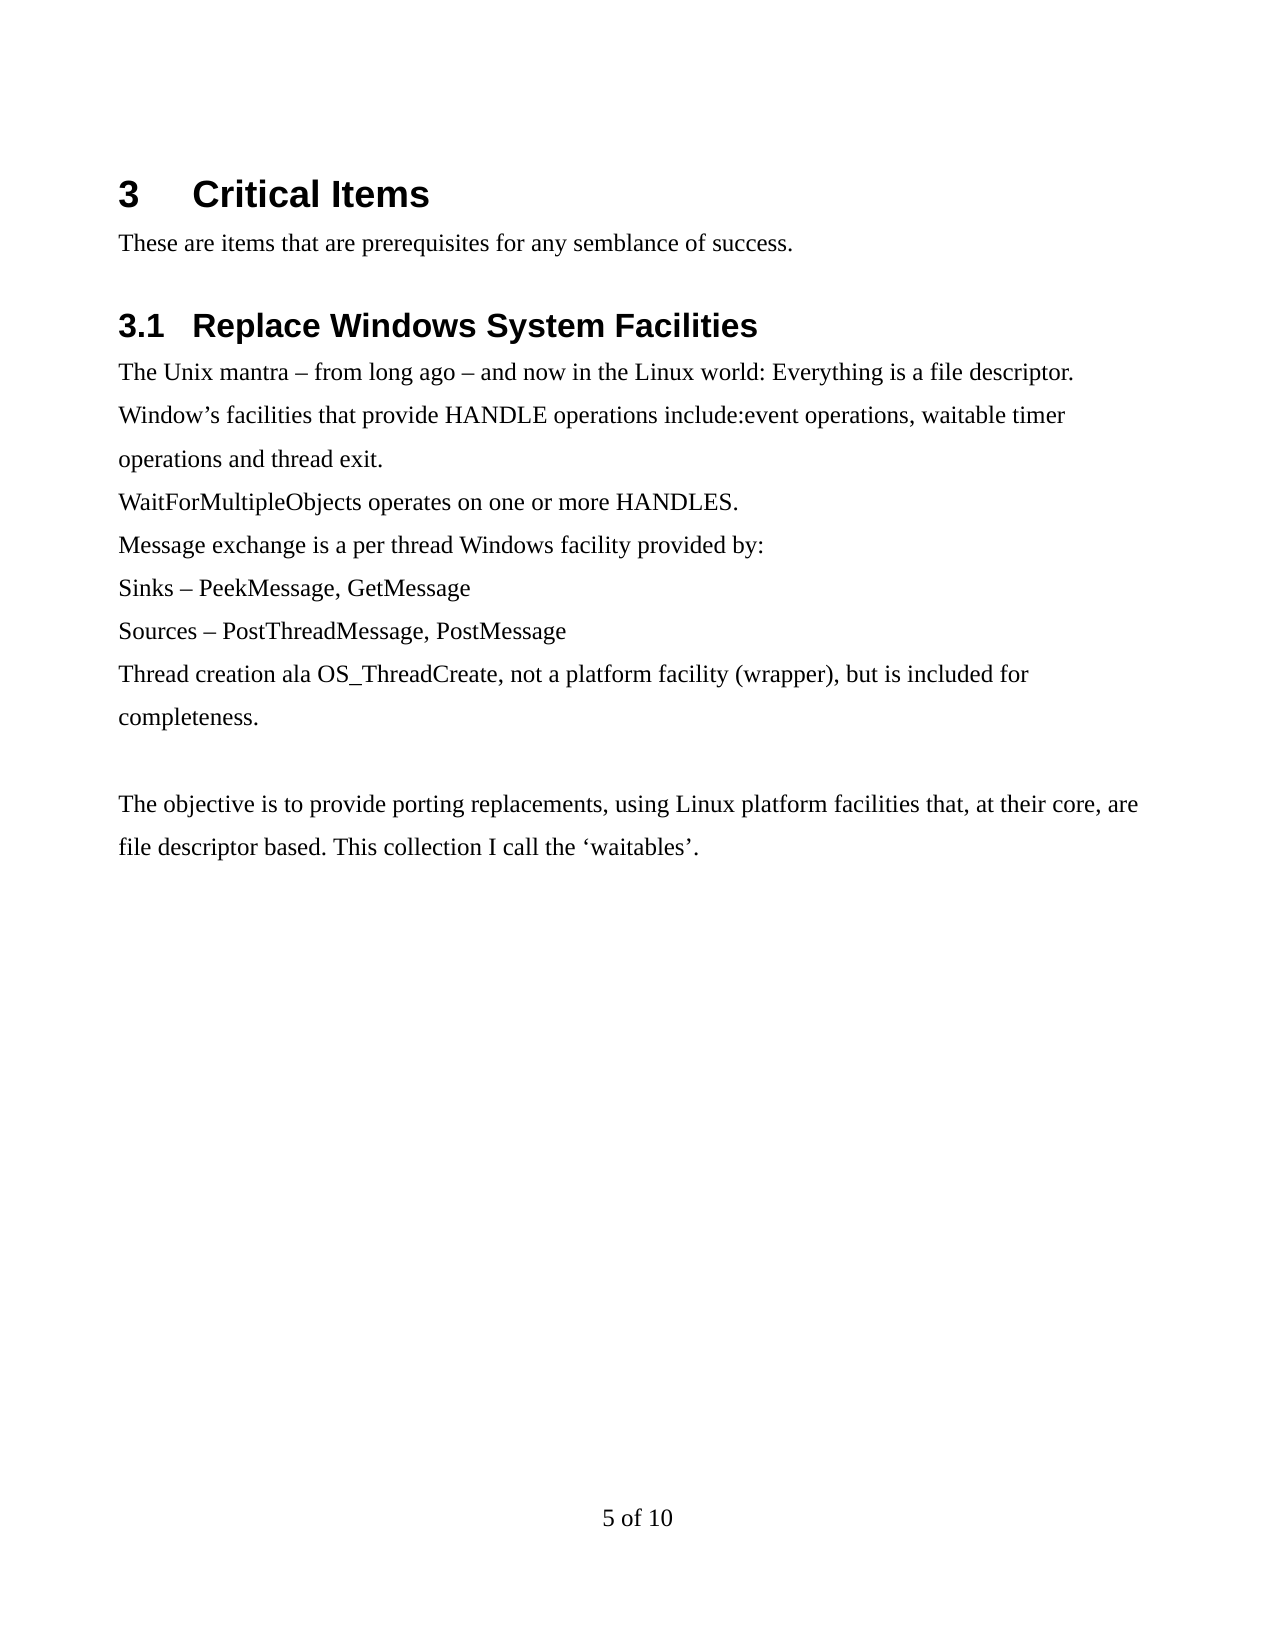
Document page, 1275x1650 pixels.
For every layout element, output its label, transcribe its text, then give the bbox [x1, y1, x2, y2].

subtitle Critical Items [118, 172, 1157, 216]
text These are items that are prerequisites for any semblance of success. [118, 228, 1157, 257]
text Thread creation ala OS_ThreadCreate, not a platform facility (wrapper), but is included for completeness. [118, 659, 1157, 731]
text WaitForMultipleObjects operates on one or more HANDLES. [118, 487, 1157, 516]
text The objective is to provide porting replacements, using Linux platform facilities that, at their core, are file descriptor based. This collection I call the ‘waitables’. [118, 789, 1157, 861]
text Message exchange is a per thread Windows facility provided by: [118, 530, 1157, 559]
text Sinks – PeekMessage, GetMessage [118, 573, 1157, 602]
text The Unix mantra – from long ago – and now in the Linux world: Everything is a file descriptor. [118, 357, 1157, 386]
subtitle Replace Windows System Facilities [118, 306, 1157, 345]
text Window’s facilities that provide HANDLE operations include:event operations, waitable timer operations and thread exit. [118, 401, 1157, 472]
text Sources – PostThreadMessage, PostMessage [118, 616, 1157, 645]
